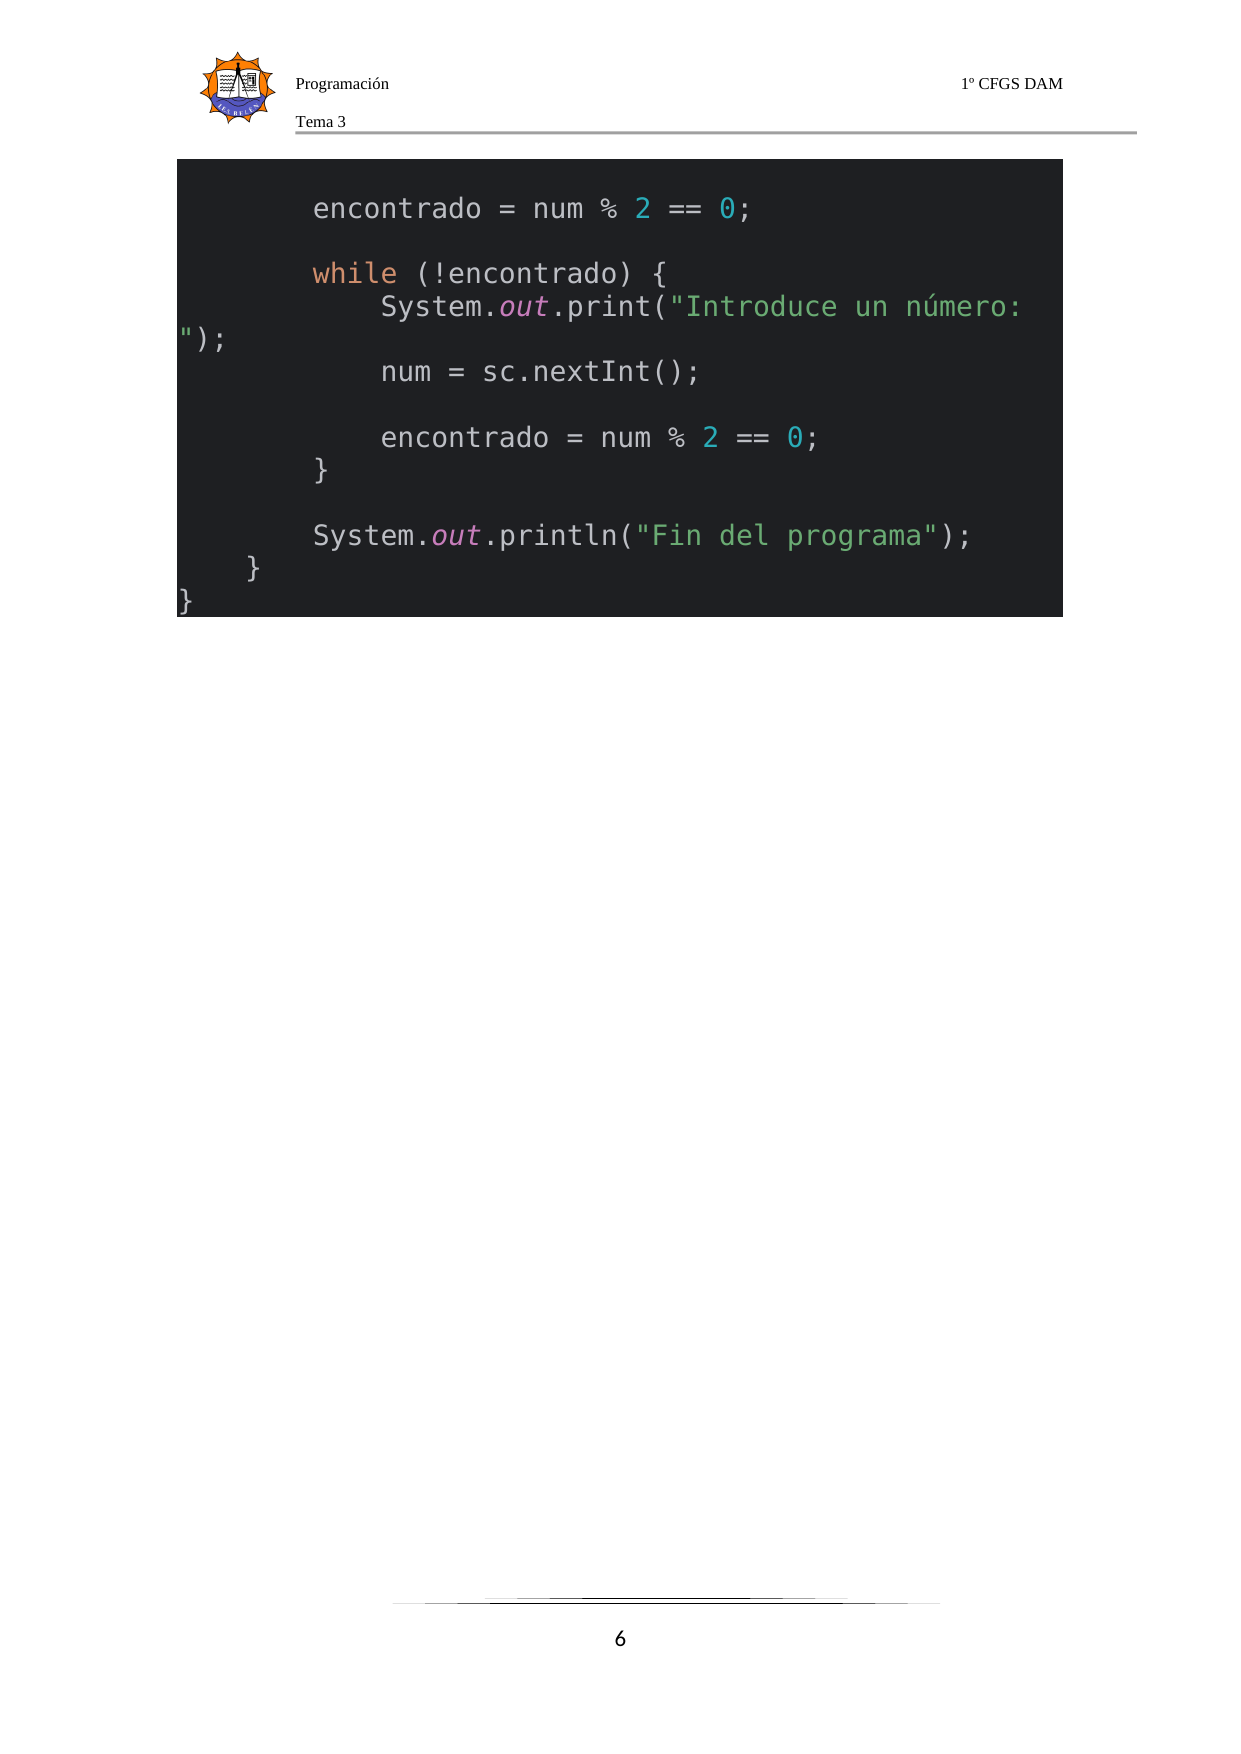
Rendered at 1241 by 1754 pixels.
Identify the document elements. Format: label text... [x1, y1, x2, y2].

text encontrado = num % 2 == 0; while (!encontrado) { System.out.print("Introduce un número: "); num = sc.nextInt(); encontrado = num % 2 == 0; } System.out.println("Fin del programa"); } } [177, 159, 1063, 617]
picture [197, 48, 278, 129]
